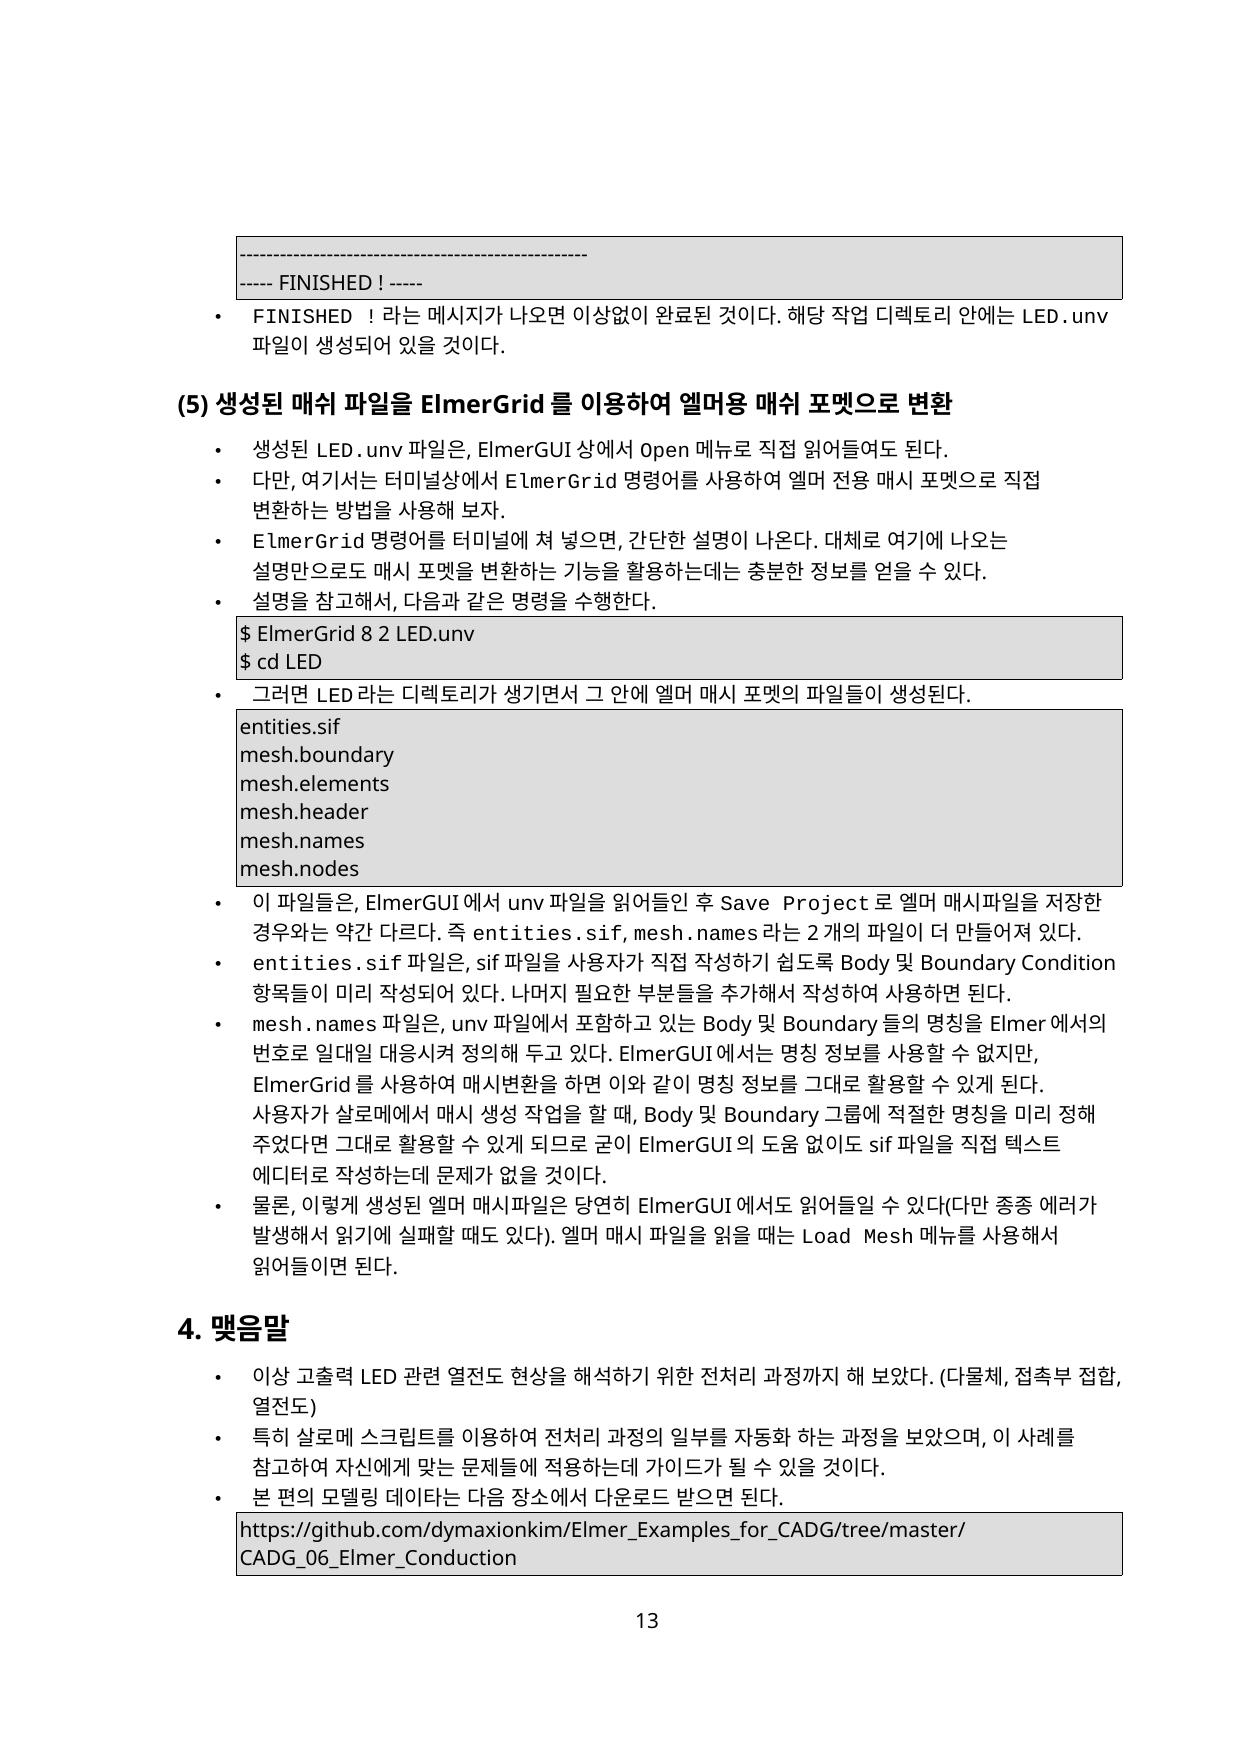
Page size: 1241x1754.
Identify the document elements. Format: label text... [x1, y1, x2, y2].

list mesh.names 파일은, unv 파일에서 포함하고 있는 Body 및 Boundary들의 명칭을 Elmer에서의 번호로 일대일 대응시켜 정의해 두고 있다. ElmerGUI에서는 명칭 정보를 사용할 수 없지만, ElmerGrid를 사용하여 매시변환을 하면 이와 같이 명칭 정보를 그대로 활용할 수 있게 된다. 사용자가 살로메에서 매시 생성 작업을 할 때, Body 및 Boundary 그룹에 적절한 명칭을 미리 정해 주었다면 그대로 활용할 수 있게 되므로 굳이 ElmerGUI의 도움 없이도 sif 파일을 직접 텍스트 에디터로 작성하는데 문제가 없을 것이다. [215, 1007, 1122, 1189]
subtitle 4. 맺음말 [177, 1305, 1122, 1348]
list ElmerGrid 명령어를 터미널에 쳐 넣으면, 간단한 설명이 나온다. 대체로 여기에 나오는 설명만으로도 매시 포멧을 변환하는 기능을 활용하는데는 충분한 정보를 얻을 수 있다. [215, 525, 1122, 585]
list 생성된 LED.unv 파일은, ElmerGUI 상에서 Open 메뉴로 직접 읽어들여도 된다. [215, 433, 1122, 464]
list 물론, 이렇게 생성된 엘머 매시파일은 당연히 ElmerGUI에서도 읽어들일 수 있다(다만 종종 에러가 발생해서 읽기에 실패할 때도 있다). 엘머 매시 파일을 읽을 때는 Load Mesh 메뉴를 사용해서 읽어들이면 된다. [215, 1189, 1122, 1280]
subtitle (5) 생성된 매쉬 파일을 ElmerGrid를 이용하여 엘머용 매쉬 포멧으로 변환 [177, 385, 1122, 421]
list 본 편의 모델링 데이타는 다음 장소에서 다운로드 받으면 된다. [215, 1481, 1122, 1512]
list 설명을 참고해서, 다음과 같은 명령을 수행한다. [215, 585, 1122, 616]
list 이 파일들은, ElmerGUI에서 unv 파일을 읽어들인 후 Save Project로 엘머 매시파일을 저장한 경우와는 약간 다르다. 즉 entities.sif, mesh.names라는 2개의 파일이 더 만들어져 있다. [215, 886, 1122, 947]
text mesh.names [237, 823, 1122, 851]
text entities.sif [237, 710, 1122, 737]
list 그러면 LED라는 디렉토리가 생기면서 그 안에 엘머 매시 포멧의 파일들이 생성된다. [215, 679, 1122, 709]
list 다만, 여기서는 터미널상에서 ElmerGrid 명령어를 사용하여 엘머 전용 매시 포멧으로 직접 변환하는 방법을 사용해 보자. [215, 464, 1122, 525]
text mesh.header [237, 794, 1122, 823]
text https://github.com/dymaxionkim/Elmer_Examples_for_CADG/tree/master/CADG_06_Elmer_Conduction [237, 1513, 1122, 1575]
list 이상 고출력 LED 관련 열전도 현상을 해석하기 위한 전처리 과정까지 해 보았다. (다물체, 접촉부 접합, 열전도) [215, 1360, 1122, 1421]
text $ ElmerGrid 8 2 LED.unv [237, 617, 1122, 644]
text mesh.elements [237, 766, 1122, 794]
text mesh.boundary [237, 737, 1122, 766]
text ---------------------------------------------------- [237, 237, 1122, 264]
text ----- FINISHED ! ----- [237, 264, 1122, 299]
text $ cd LED [237, 644, 1122, 679]
list FINISHED ! 라는 메시지가 나오면 이상없이 완료된 것이다. 해당 작업 디렉토리 안에는 LED.unv 파일이 생성되어 있을 것이다. [215, 299, 1122, 360]
list 특히 살로메 스크립트를 이용하여 전처리 과정의 일부를 자동화 하는 과정을 보았으며, 이 사례를 참고하여 자신에게 맞는 문제들에 적용하는데 가이드가 될 수 있을 것이다. [215, 1421, 1122, 1481]
text mesh.nodes [237, 851, 1122, 886]
list entities.sif 파일은, sif 파일을 사용자가 직접 작성하기 쉽도록 Body 및 Boundary Condition 항목들이 미리 작성되어 있다. 나머지 필요한 부분들을 추가해서 작성하여 사용하면 된다. [215, 947, 1122, 1007]
